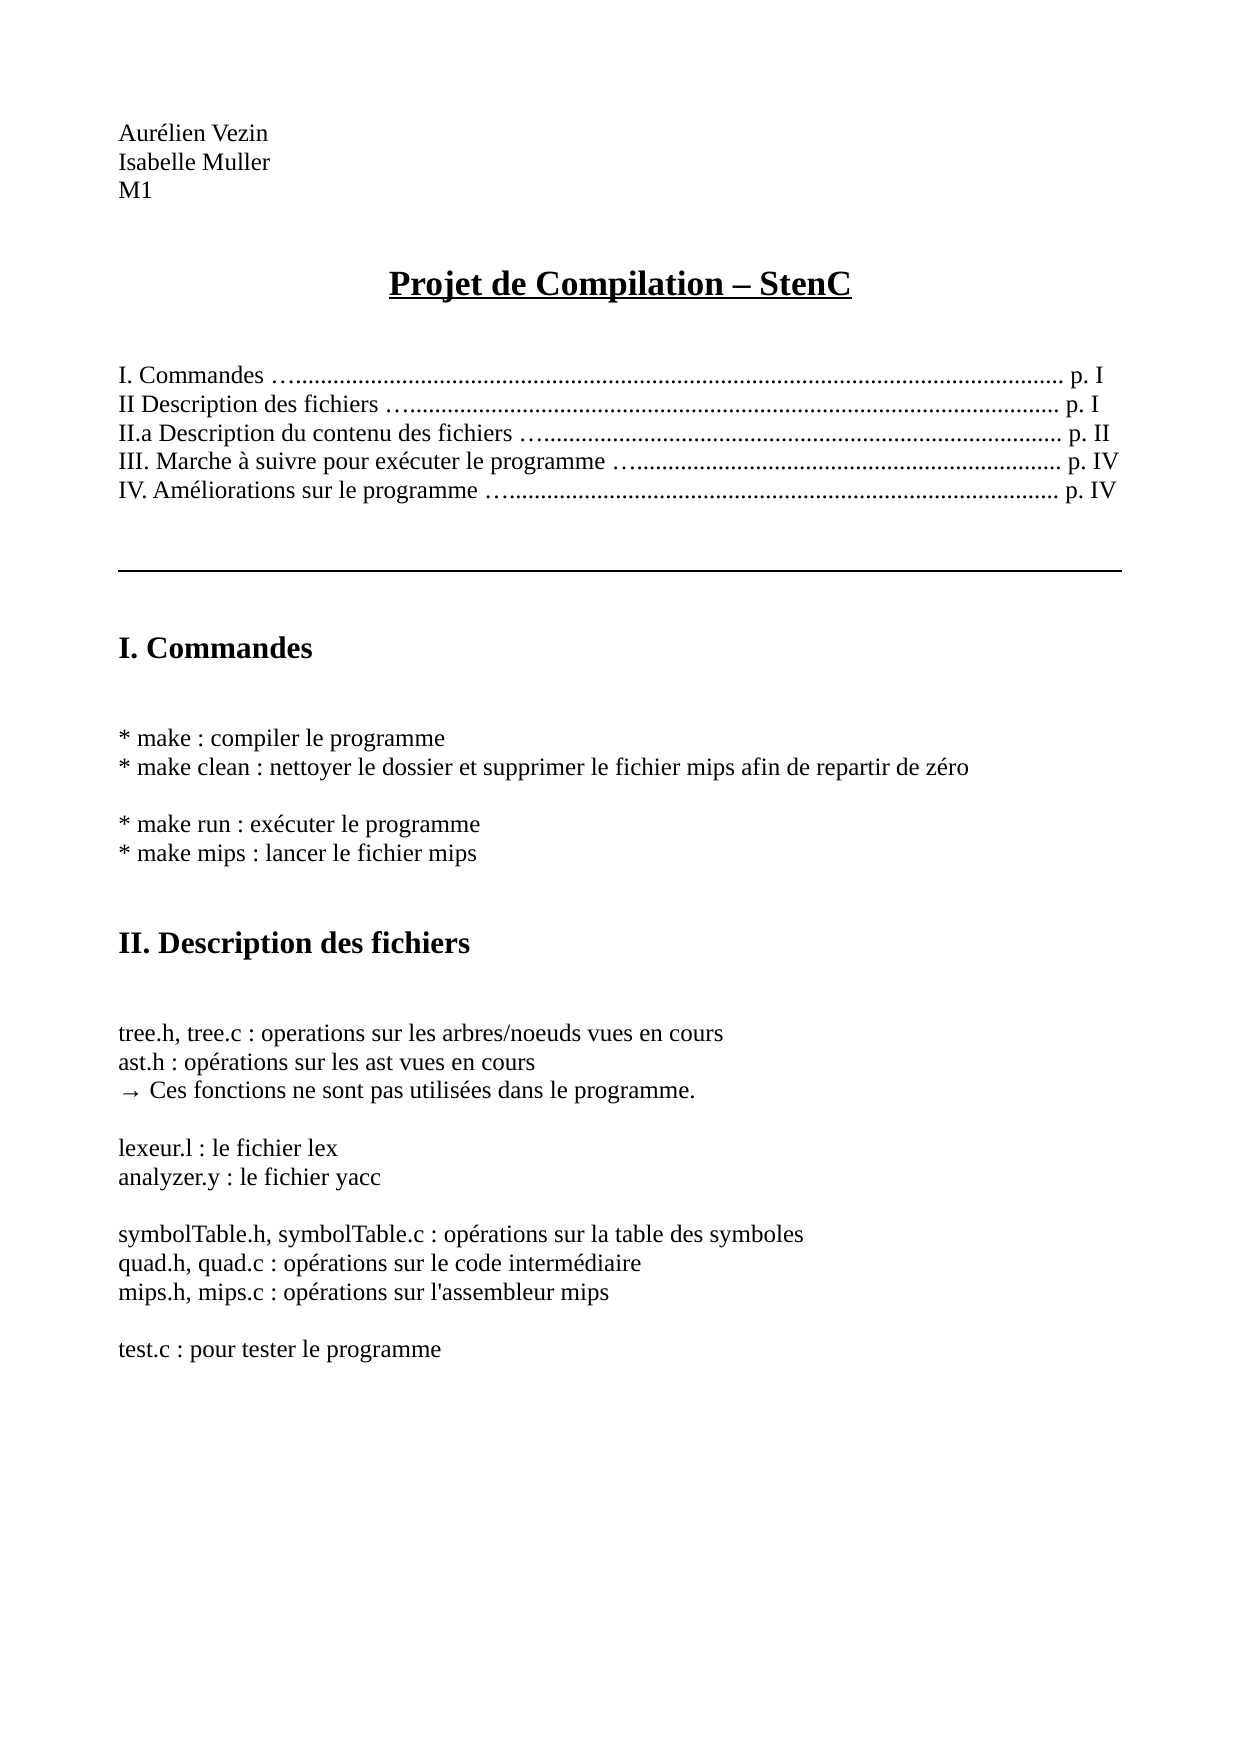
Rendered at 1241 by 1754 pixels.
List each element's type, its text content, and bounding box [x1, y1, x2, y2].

text ast.h : opérations sur les ast vues en cours [118, 1047, 1122, 1075]
text * make run : exécuter le programme [118, 809, 1122, 838]
text analyzer.y : le fichier yacc [118, 1162, 1122, 1190]
text * make clean : nettoyer le dossier et supprimer le fichier mips afin de repartir de zéro [118, 752, 1122, 781]
text quad.h, quad.c : opérations sur le code intermédiaire [118, 1248, 1122, 1277]
text Aurélien Vezin [118, 118, 1122, 147]
text symbolTable.h, symbolTable.c : opérations sur la table des symboles [118, 1219, 1122, 1248]
text III. Marche à suivre pour exécuter le programme ….................................................................... p. IV [118, 446, 1122, 475]
text II Description des fichiers …........................................................................................................ p. I [118, 389, 1122, 418]
text Projet de Compilation – StenC [118, 262, 1122, 303]
text I. Commandes [118, 630, 1122, 666]
text tree.h, tree.c : operations sur les arbres/noeuds vues en cours [118, 1018, 1122, 1047]
text * make mips : lancer le fichier mips [118, 838, 1122, 867]
text → Ces fonctions ne sont pas utilisées dans le programme. [118, 1075, 1122, 1104]
text I. Commandes …........................................................................................................................... p. I [118, 360, 1122, 389]
text test.c : pour tester le programme [118, 1334, 1122, 1363]
text mips.h, mips.c : opérations sur l'assembleur mips [118, 1277, 1122, 1305]
text Isabelle Muller [118, 147, 1122, 176]
text lexeur.l : le fichier lex [118, 1133, 1122, 1162]
text IV. Améliorations sur le programme …........................................................................................ p. IV [118, 475, 1122, 504]
text II.a Description du contenu des fichiers …................................................................................... p. II [118, 418, 1122, 446]
text M1 [118, 176, 1122, 204]
text * make : compiler le programme [118, 723, 1122, 752]
text II. Description des fichiers [118, 924, 1122, 960]
